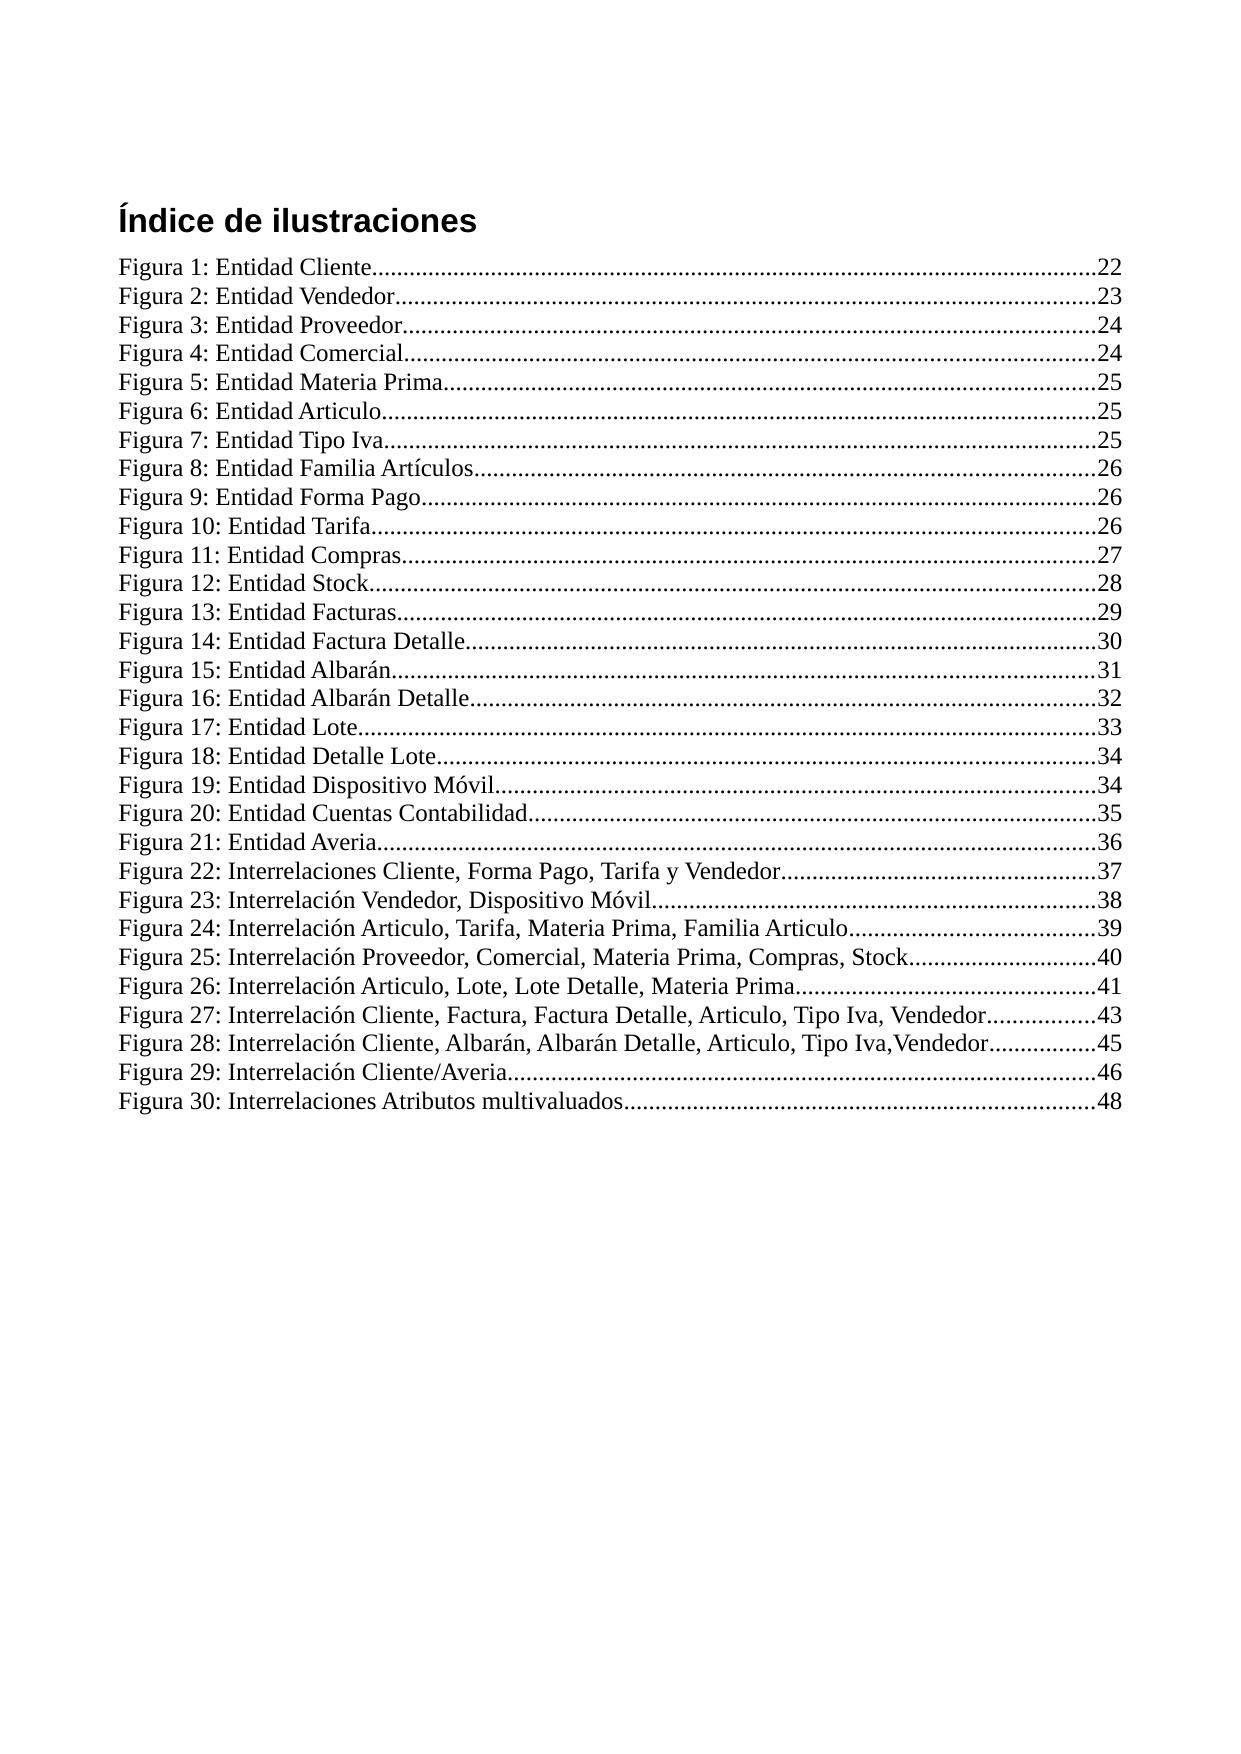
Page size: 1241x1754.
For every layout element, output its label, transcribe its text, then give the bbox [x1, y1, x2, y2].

text Figura 27: Interrelación Cliente, Factura, Factura Detalle, Articulo, Tipo Iva, Vendedor 43 [118, 1000, 1122, 1028]
text Figura 9: Entidad Forma Pago 26 [118, 482, 1122, 511]
text Figura 26: Interrelación Articulo, Lote, Lote Detalle, Materia Prima 41 [118, 971, 1122, 1000]
text Figura 30: Interrelaciones Atributos multivaluados 48 [118, 1086, 1122, 1115]
text Figura 23: Interrelación Vendedor, Dispositivo Móvil 38 [118, 885, 1122, 913]
text Figura 29: Interrelación Cliente/Averia 46 [118, 1057, 1122, 1086]
text Figura 24: Interrelación Articulo, Tarifa, Materia Prima, Familia Articulo 39 [118, 913, 1122, 942]
text Figura 6: Entidad Articulo 25 [118, 396, 1122, 425]
text Figura 5: Entidad Materia Prima 25 [118, 367, 1122, 396]
text Figura 10: Entidad Tarifa 26 [118, 511, 1122, 540]
text Figura 2: Entidad Vendedor 23 [118, 281, 1122, 310]
text Figura 21: Entidad Averia 36 [118, 827, 1122, 856]
text Figura 28: Interrelación Cliente, Albarán, Albarán Detalle, Articulo, Tipo Iva,Vendedor 45 [118, 1028, 1122, 1057]
text Figura 4: Entidad Comercial 24 [118, 338, 1122, 367]
text Figura 13: Entidad Facturas 29 [118, 597, 1122, 626]
subtitle Índice de ilustraciones [118, 201, 1122, 240]
text Figura 19: Entidad Dispositivo Móvil 34 [118, 770, 1122, 798]
text Figura 18: Entidad Detalle Lote 34 [118, 741, 1122, 770]
text Figura 17: Entidad Lote 33 [118, 712, 1122, 741]
text Figura 22: Interrelaciones Cliente, Forma Pago, Tarifa y Vendedor 37 [118, 856, 1122, 885]
text Figura 12: Entidad Stock 28 [118, 568, 1122, 597]
text Figura 25: Interrelación Proveedor, Comercial, Materia Prima, Compras, Stock 40 [118, 942, 1122, 971]
text Figura 1: Entidad Cliente 22 [118, 252, 1122, 281]
text Figura 7: Entidad Tipo Iva 25 [118, 425, 1122, 453]
text Figura 16: Entidad Albarán Detalle 32 [118, 683, 1122, 712]
text Figura 14: Entidad Factura Detalle 30 [118, 626, 1122, 655]
text Figura 8: Entidad Familia Artículos 26 [118, 453, 1122, 482]
text Figura 20: Entidad Cuentas Contabilidad 35 [118, 798, 1122, 827]
text Figura 3: Entidad Proveedor 24 [118, 310, 1122, 338]
text Figura 15: Entidad Albarán 31 [118, 655, 1122, 683]
text Figura 11: Entidad Compras 27 [118, 540, 1122, 568]
